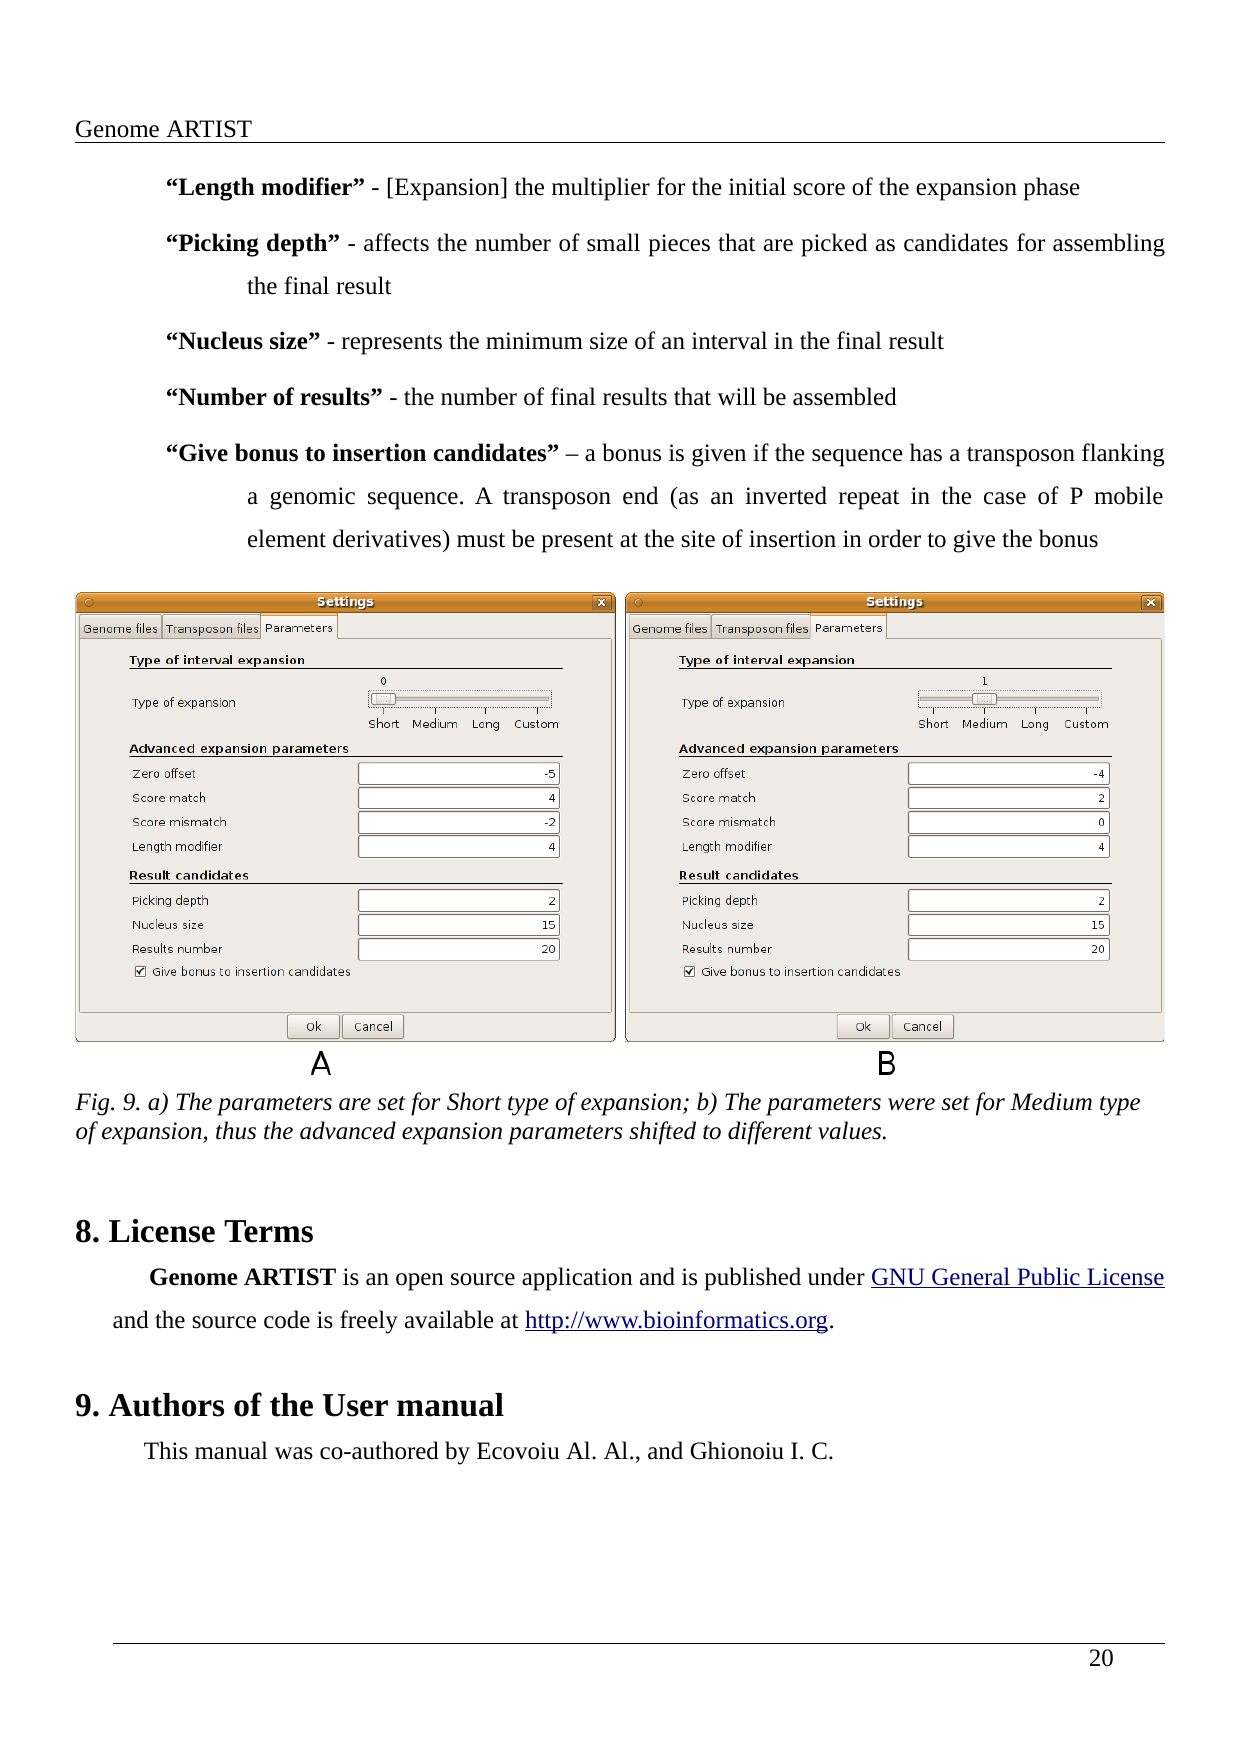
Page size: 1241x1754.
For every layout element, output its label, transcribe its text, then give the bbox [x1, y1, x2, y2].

text “Length modifier” - [Expansion] the multiplier for the initial score of the expansion phase [166, 172, 1165, 201]
subtitle 9. Authors of the User manual [75, 1385, 1165, 1424]
text “Nucleus size” - represents the minimum size of an interval in the final result [166, 326, 1165, 355]
picture [75, 592, 1165, 1087]
subtitle 8. License Terms [75, 1211, 1165, 1249]
text “Number of results” - the number of final results that will be assembled [166, 382, 1165, 411]
text Genome ARTIST is an open source application and is published under GNU General Public License and the source code is freely available at http://www.bioinformatics.org. [112, 1262, 1165, 1333]
text Fig. 9. a) The parameters are set for Short type of expansion; b) The parameters were set for Medium type of expansion, thus the advanced expansion parameters shifted to different values. [75, 1087, 1165, 1144]
text “Give bonus to insertion candidates” – a bonus is given if the sequence has a transposon flanking a genomic sequence. A transposon end (as an inverted repeat in the case of P mobile element derivatives) must be present at the site of insertion in order to give the bonus [166, 438, 1165, 553]
text “Picking depth” - affects the number of small pieces that are picked as candidates for assembling the final result [166, 228, 1165, 299]
text This manual was co-authored by Ecovoiu Al. Al., and Ghionoiu I. C. [105, 1436, 1165, 1465]
